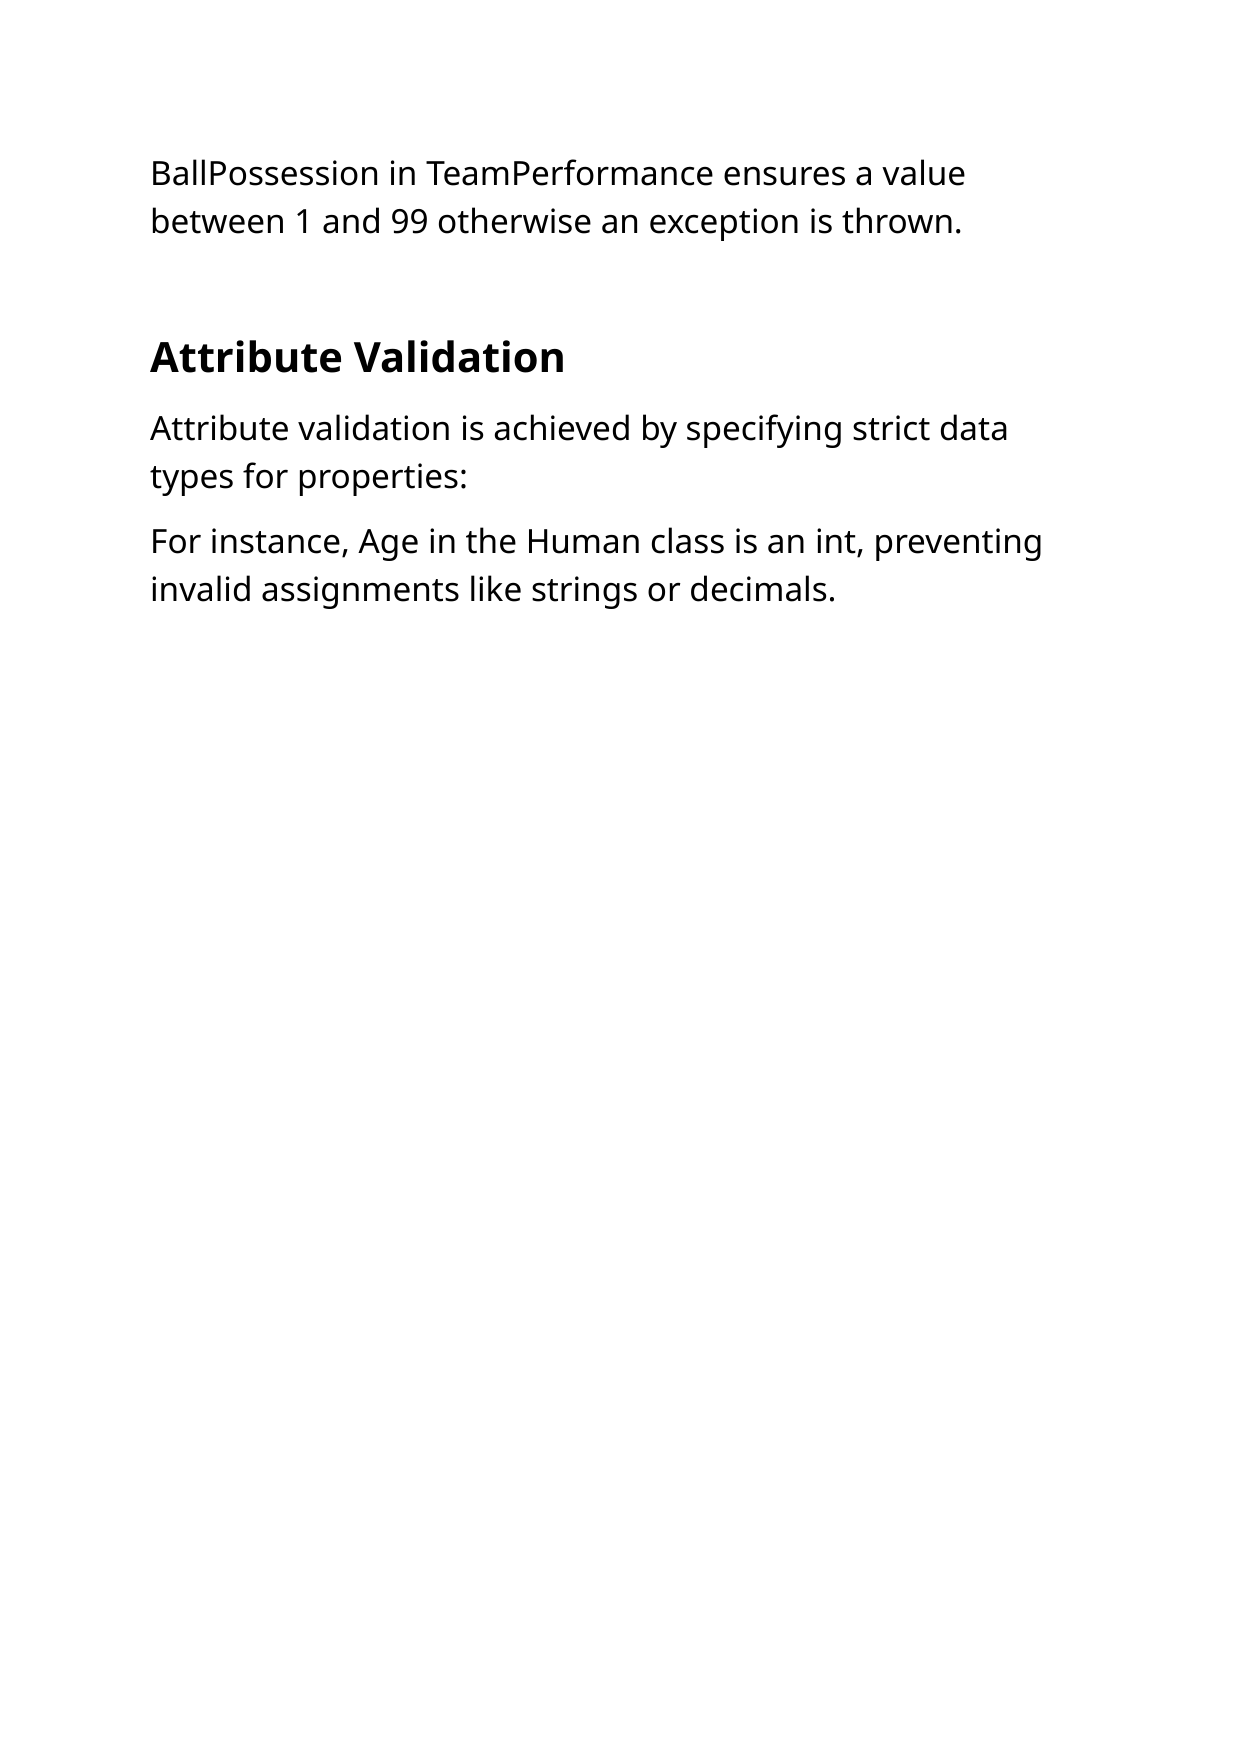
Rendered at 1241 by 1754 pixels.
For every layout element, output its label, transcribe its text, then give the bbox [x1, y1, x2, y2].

text Attribute validation is achieved by specifying strict data types for properties: [150, 404, 1090, 498]
text Attribute Validation [150, 328, 1090, 384]
text BallPossession in TeamPerformance ensures a value between 1 and 99 otherwise an exception is thrown. [150, 150, 1090, 243]
text For instance, Age in the Human class is an int, preventing invalid assignments like strings or decimals. [150, 517, 1090, 611]
